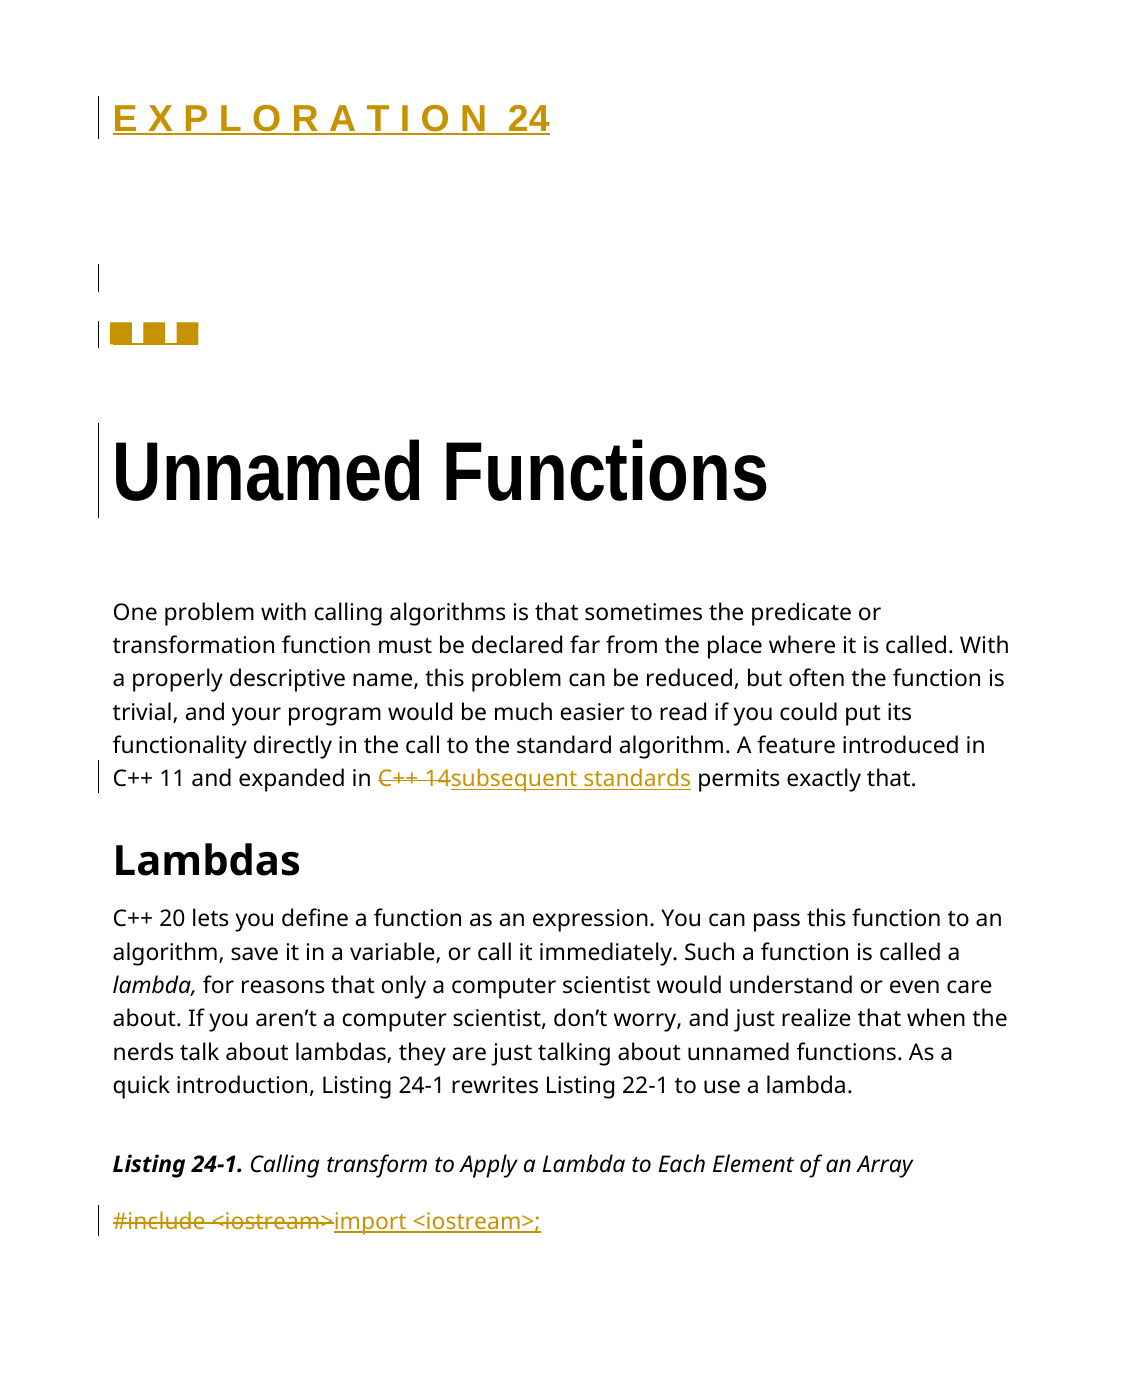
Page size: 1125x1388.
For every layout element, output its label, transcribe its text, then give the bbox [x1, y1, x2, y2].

title Unnamed Functions [112, 423, 1012, 518]
text E X P L O R A T I O N 24 [112, 96, 1012, 139]
text import <iostream>; [112, 1205, 1012, 1236]
title  [112, 321, 1012, 348]
subtitle Lambdas [112, 831, 1012, 888]
text C++ 20 lets you define a function as an expression. You can pass this function to an algorithm, save it in a variable, or call it immediately. Such a function is called a lambda, for reasons that only a computer scientist would understand or even care about. If you aren’t a computer scientist, don’t worry, and just realize that when the nerds talk about lambdas, they are just talking about unnamed functions. As a quick introduction, Listing 24-1 rewrites Listing 22-1 to use a lambda. [112, 900, 1012, 1100]
text Listing 24-1. Calling transform to Apply a Lambda to Each Element of an Array [112, 1148, 1012, 1179]
text One problem with calling algorithms is that sometimes the predicate or transformation function must be declared far from the place where it is called. With a properly descriptive name, this problem can be reduced, but often the function is trivial, and your program would be much easier to read if you could put its functionality directly in the call to the standard algorithm. A feature introduced in C++ 11 and expanded in subsequent standards permits exactly that. [112, 593, 1012, 793]
